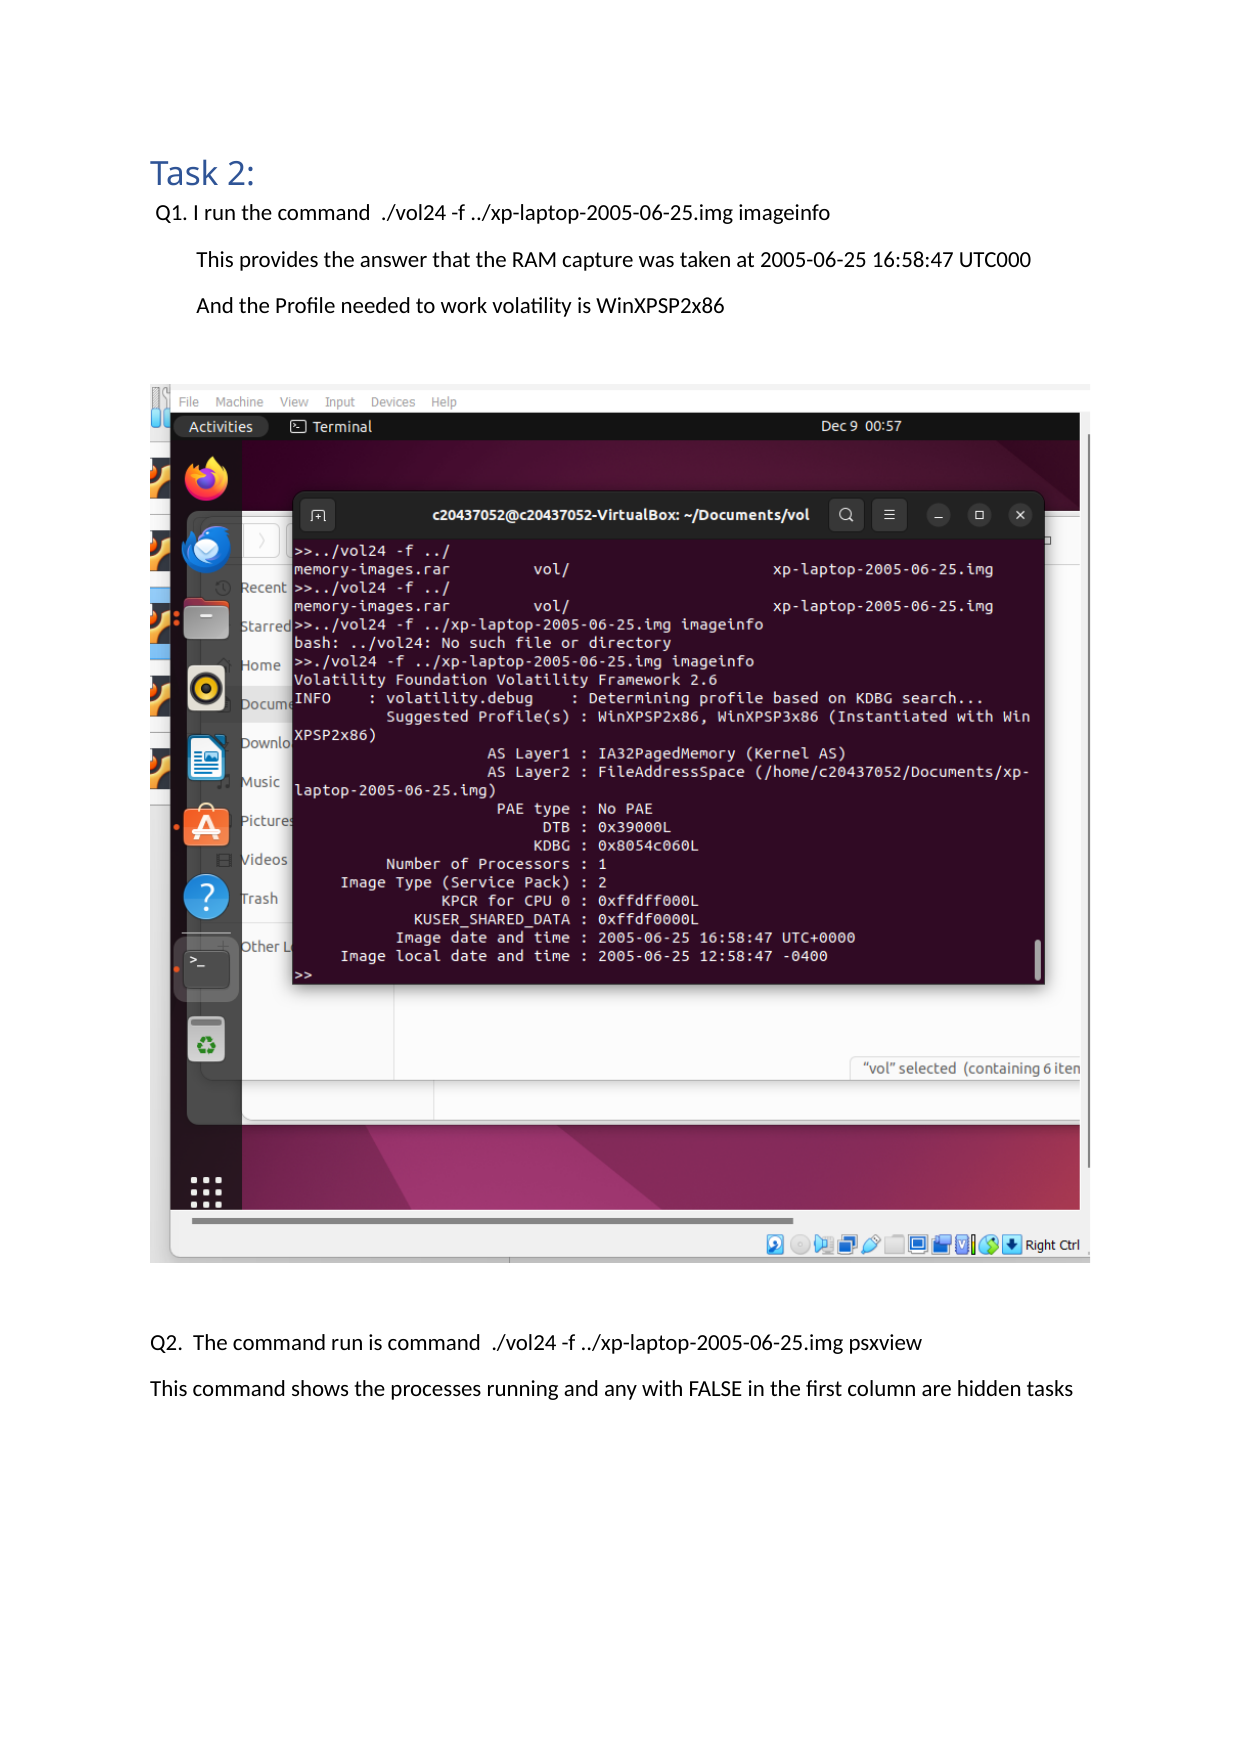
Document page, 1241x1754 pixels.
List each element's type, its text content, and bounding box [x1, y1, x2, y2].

text Q2. The command run is command ./vol24 -f ../xp-laptop-2005-06-25.img psxview [150, 1328, 1090, 1356]
subtitle Task 2: [150, 150, 1090, 195]
text This command shows the processes running and any with FALSE in the first column are hidden tasks [150, 1374, 1090, 1402]
text This provides the answer that the RAM capture was taken at 2005-06-25 16:58:47 UTC000 [150, 245, 1090, 273]
text Q1. I run the command ./vol24 -f ../xp-laptop-2005-06-25.img imageinfo [150, 198, 1090, 227]
text And the Profile needed to work volatility is WinXPSP2x86 [150, 292, 1090, 320]
